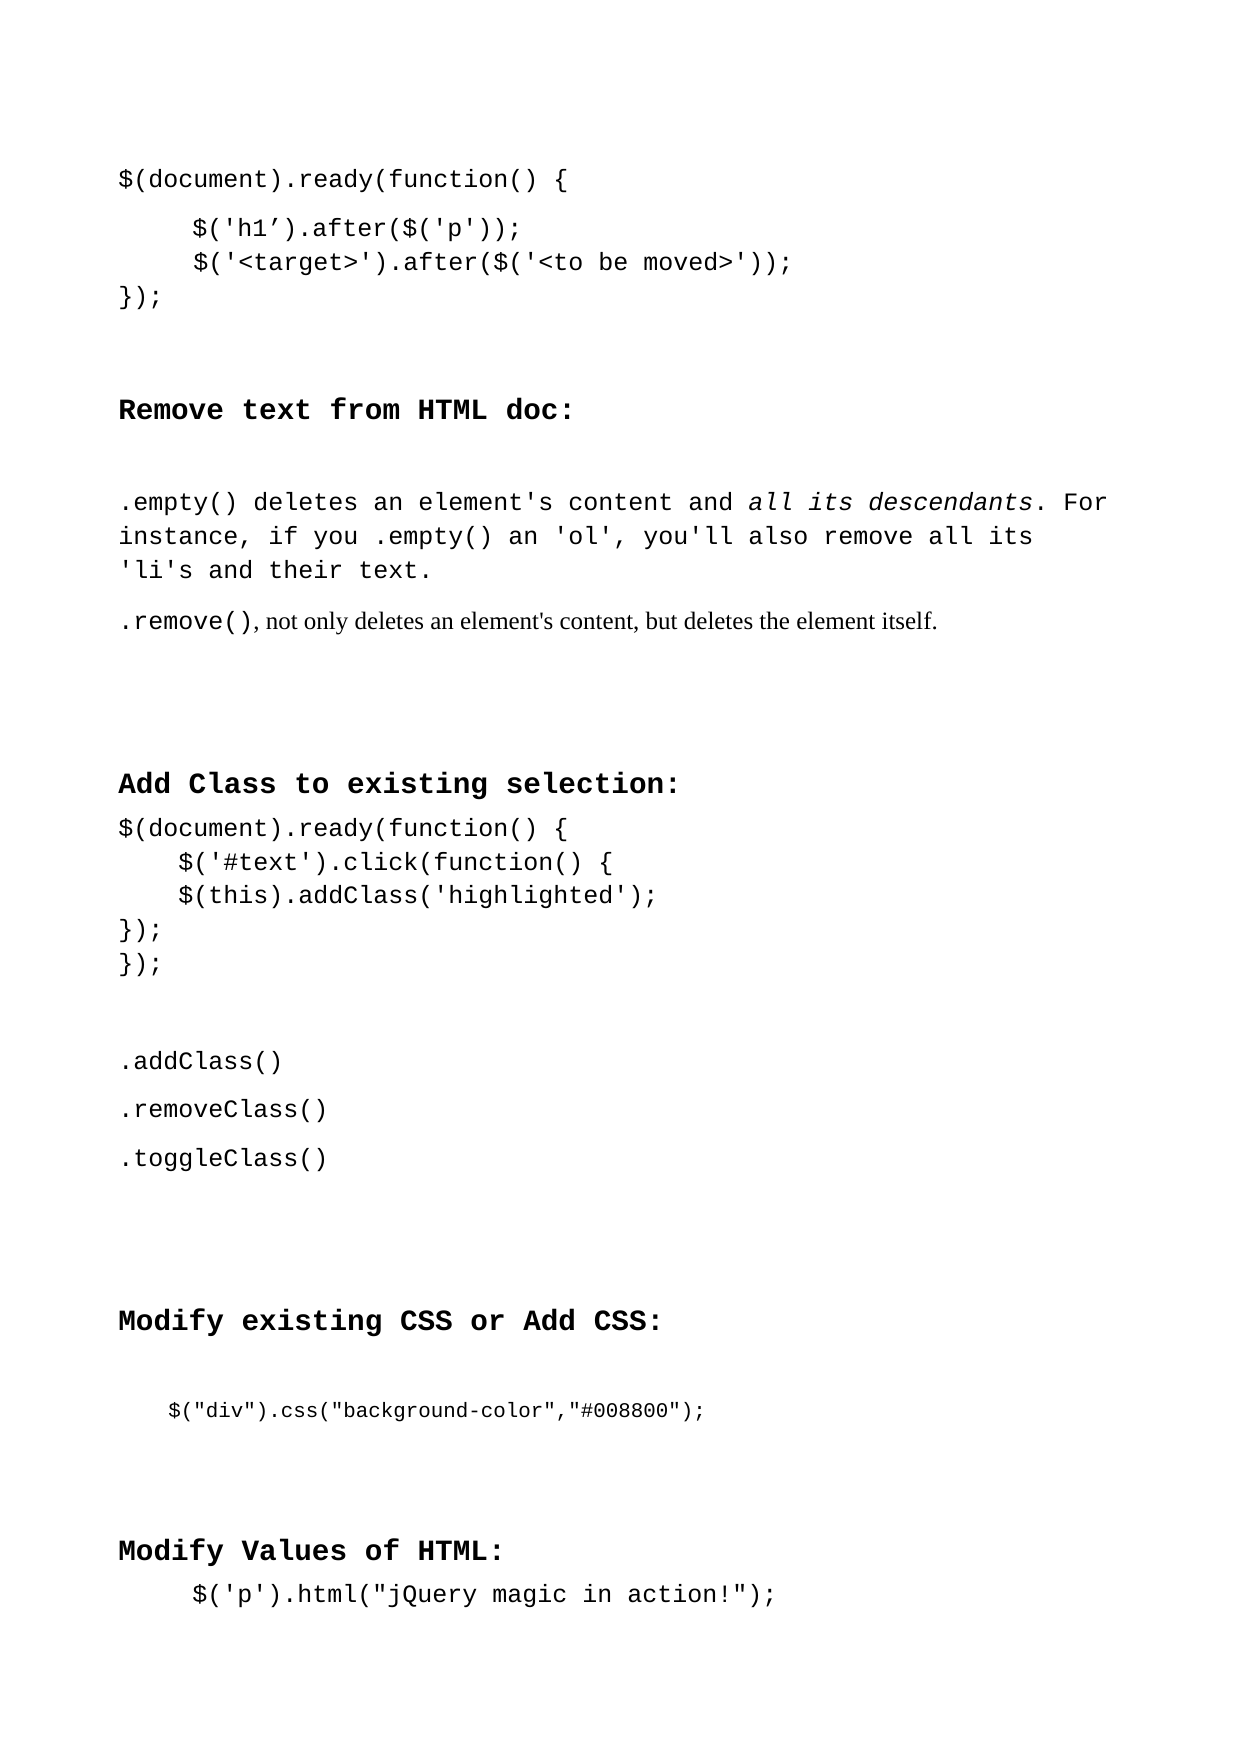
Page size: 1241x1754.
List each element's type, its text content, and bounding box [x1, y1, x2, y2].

text .toggleClass() [118, 1145, 1122, 1174]
subtitle Add Class to existing selection: [118, 769, 1122, 803]
text $(document).ready(function() { $('#text').click(function() { $(this).addClass('highlighted'); }); }); [118, 815, 1122, 979]
text $('h1’).after($('p')); $('<target>').after($('<to be moved>')); }); [118, 215, 1122, 312]
subtitle Remove text from HTML doc: [118, 395, 1122, 428]
text .remove(), not only deletes an element's content, but deletes the element itself. [118, 606, 1122, 637]
text .removeClass() [118, 1097, 1122, 1125]
text .addClass() [118, 1048, 1122, 1077]
text $('p').html("jQuery magic in action!"); [118, 1582, 1122, 1610]
text $("div").css("background-color","#008800"); [118, 1400, 1122, 1424]
subtitle Modify Values of HTML: [118, 1536, 1122, 1569]
subtitle Modify existing CSS or Add CSS: [118, 1306, 1122, 1339]
text .empty() deletes an element's content and all its descendants. For instance, if you .empty() an 'ol', you'll also remove all its 'li's and their text. [118, 489, 1122, 586]
text $(document).ready(function() { [118, 167, 1122, 195]
